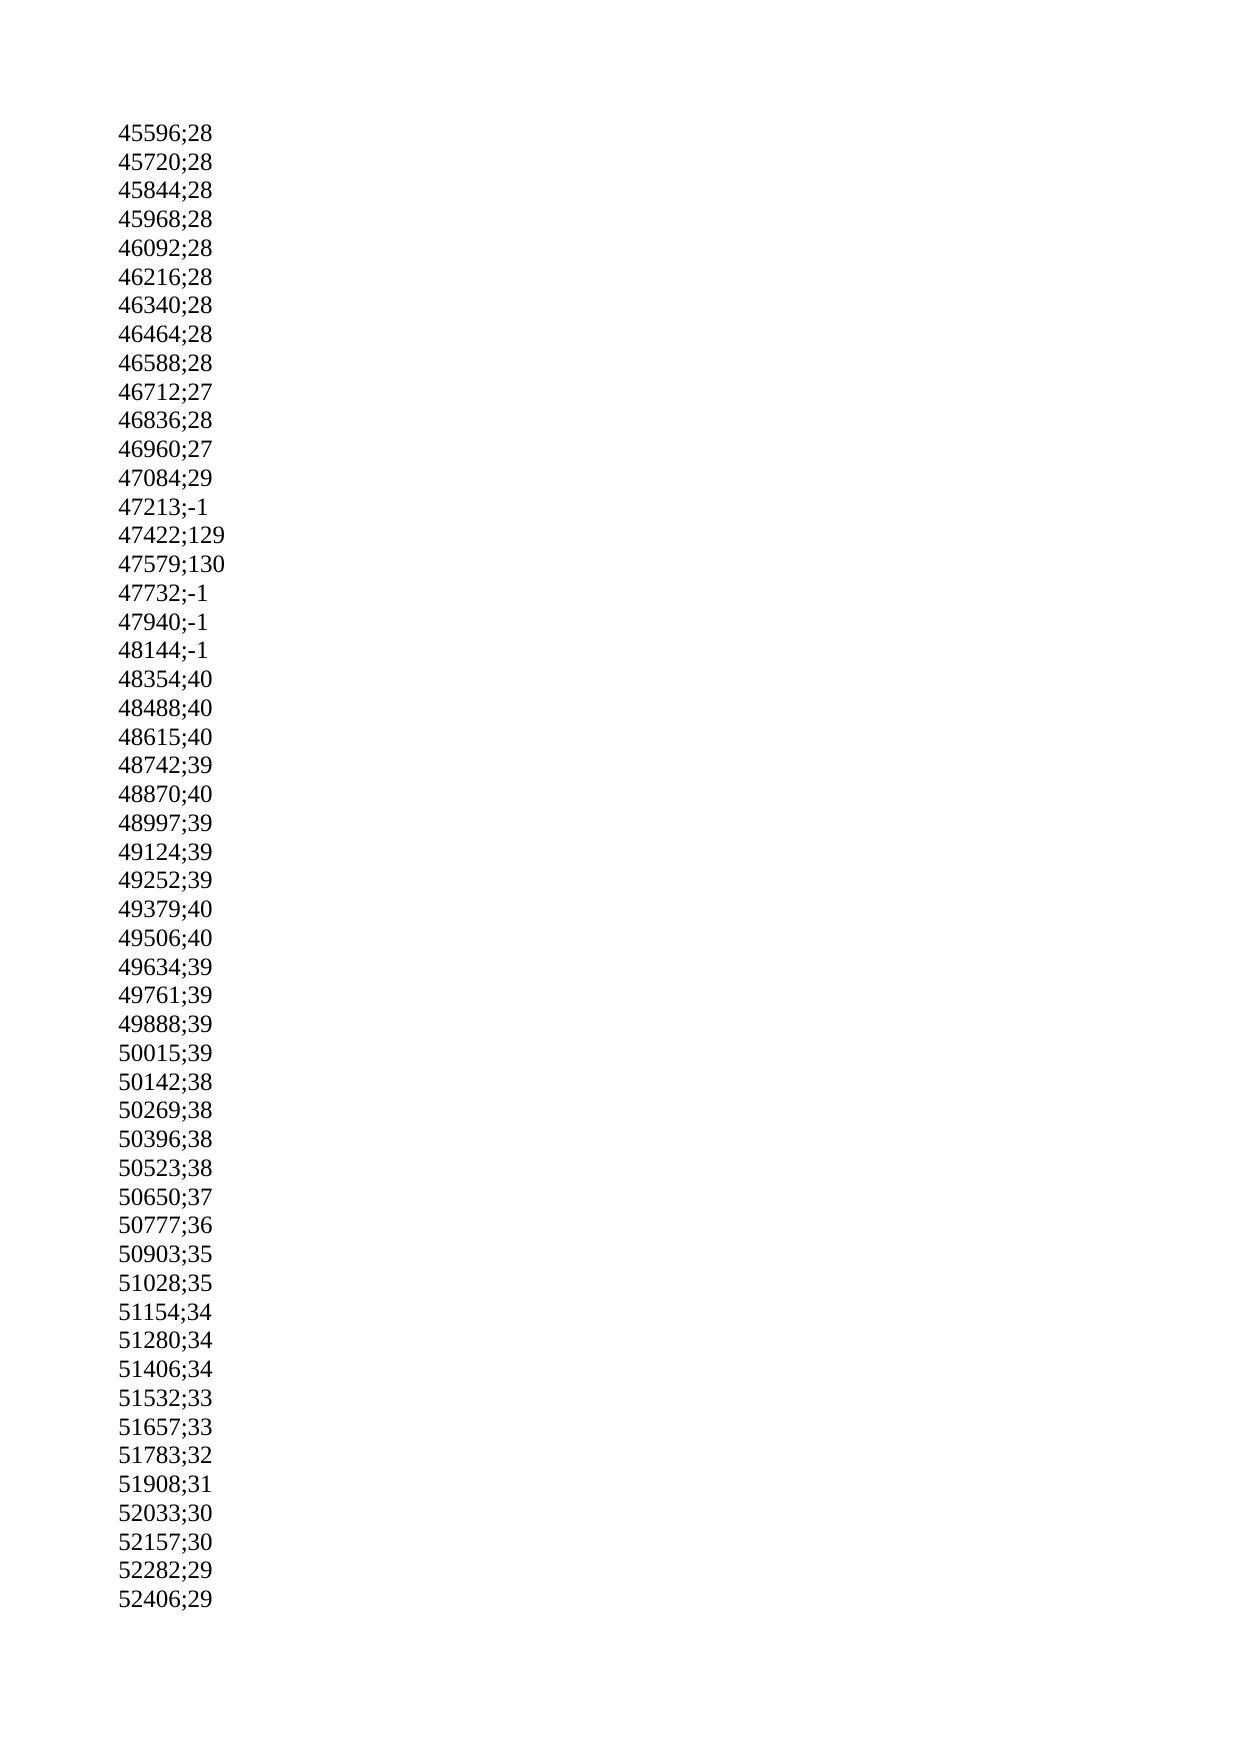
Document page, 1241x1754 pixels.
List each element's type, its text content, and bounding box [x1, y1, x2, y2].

text 50015;39 [118, 1038, 1122, 1067]
text 46960;27 [118, 434, 1122, 463]
text 46464;28 [118, 319, 1122, 348]
text 50650;37 [118, 1182, 1122, 1211]
text 50269;38 [118, 1096, 1122, 1124]
text 46836;28 [118, 406, 1122, 434]
text 49634;39 [118, 952, 1122, 981]
text 48615;40 [118, 722, 1122, 751]
text 52157;30 [118, 1527, 1122, 1556]
text 45720;28 [118, 147, 1122, 176]
text 47213;-1 [118, 492, 1122, 521]
text 51028;35 [118, 1268, 1122, 1297]
text 46340;28 [118, 291, 1122, 319]
text 52033;30 [118, 1498, 1122, 1527]
text 45844;28 [118, 176, 1122, 204]
text 47732;-1 [118, 578, 1122, 607]
text 50903;35 [118, 1239, 1122, 1268]
text 50142;38 [118, 1067, 1122, 1096]
text 49124;39 [118, 837, 1122, 866]
text 47940;-1 [118, 607, 1122, 636]
text 46712;27 [118, 377, 1122, 406]
text 52406;29 [118, 1584, 1122, 1613]
text 51280;34 [118, 1326, 1122, 1354]
text 49888;39 [118, 1009, 1122, 1038]
text 45596;28 [118, 118, 1122, 147]
text 50777;36 [118, 1211, 1122, 1239]
text 48997;39 [118, 808, 1122, 837]
text 50523;38 [118, 1153, 1122, 1182]
text 48488;40 [118, 693, 1122, 722]
text 49506;40 [118, 923, 1122, 952]
text 48144;-1 [118, 636, 1122, 664]
text 51154;34 [118, 1297, 1122, 1326]
text 49379;40 [118, 894, 1122, 923]
text 49252;39 [118, 866, 1122, 894]
text 48870;40 [118, 779, 1122, 808]
text 51532;33 [118, 1383, 1122, 1412]
text 46216;28 [118, 262, 1122, 291]
text 47084;29 [118, 463, 1122, 492]
text 51783;32 [118, 1441, 1122, 1469]
text 47422;129 [118, 521, 1122, 549]
text 49761;39 [118, 981, 1122, 1009]
text 47579;130 [118, 549, 1122, 578]
text 45968;28 [118, 204, 1122, 233]
text 48354;40 [118, 664, 1122, 693]
text 51657;33 [118, 1412, 1122, 1441]
text 46092;28 [118, 233, 1122, 262]
text 46588;28 [118, 348, 1122, 377]
text 52282;29 [118, 1556, 1122, 1584]
text 50396;38 [118, 1124, 1122, 1153]
text 51908;31 [118, 1469, 1122, 1498]
text 51406;34 [118, 1354, 1122, 1383]
text 48742;39 [118, 751, 1122, 779]
